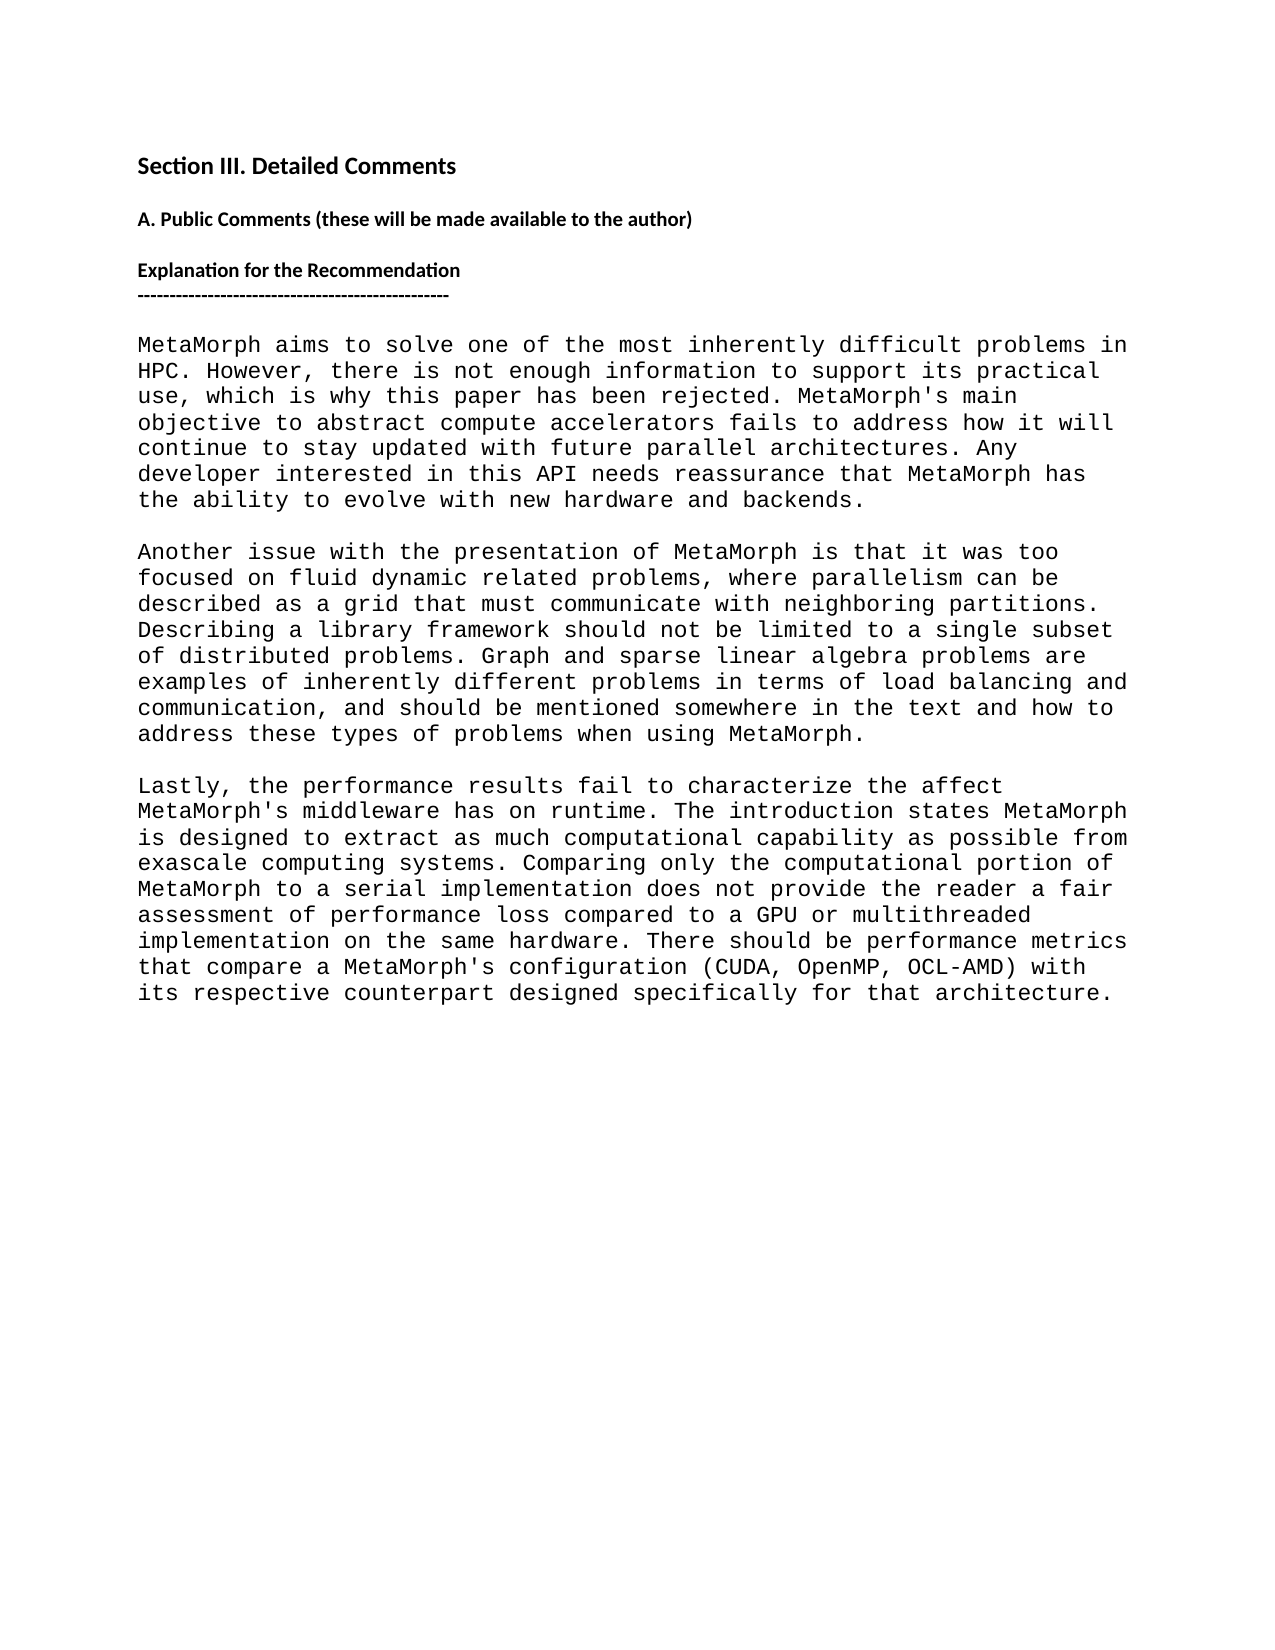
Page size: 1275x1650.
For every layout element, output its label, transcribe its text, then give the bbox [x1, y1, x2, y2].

text Section III. Detailed Comments [137, 150, 1138, 181]
text Another issue with the presentation of MetaMorph is that it was too focused on fluid dynamic related problems, where parallelism can be described as a grid that must communicate with neighboring partitions. Describing a library framework should not be limited to a single subset of distributed problems. Graph and sparse linear algebra problems are examples of inherently different problems in terms of load balancing and communication, and should be mentioned somewhere in the text and how to address these types of problems when using MetaMorph. Lastly, the performance results fail to characterize the affect MetaMorph's middleware has on runtime. The introduction states MetaMorph is designed to extract as much computational capability as possible from exascale computing systems. Comparing only the computational portion of MetaMorph to a serial implementation does not provide the reader a fair assessment of performance loss compared to a GPU or multithreaded implementation on the same hardware. There should be performance metrics that compare a MetaMorph's configuration (CUDA, OpenMP, OCL-AMD) with its respective counterpart designed specifically for that architecture. [137, 541, 1138, 1007]
text A. Public Comments (these will be made available to the author) [137, 206, 1138, 231]
text MetaMorph aims to solve one of the most inherently difficult problems in HPC. However, there is not enough information to support its practical use, which is why this paper has been rejected. MetaMorph's main objective to abstract compute accelerators fails to address how it will continue to stay updated with future parallel architectures. Any developer interested in this API needs reassurance that MetaMorph has the ability to evolve with new hardware and backends. [137, 333, 1138, 514]
text Explanation for the Recommendation [137, 257, 1138, 282]
text ------------------------------------------------- [137, 282, 1138, 308]
